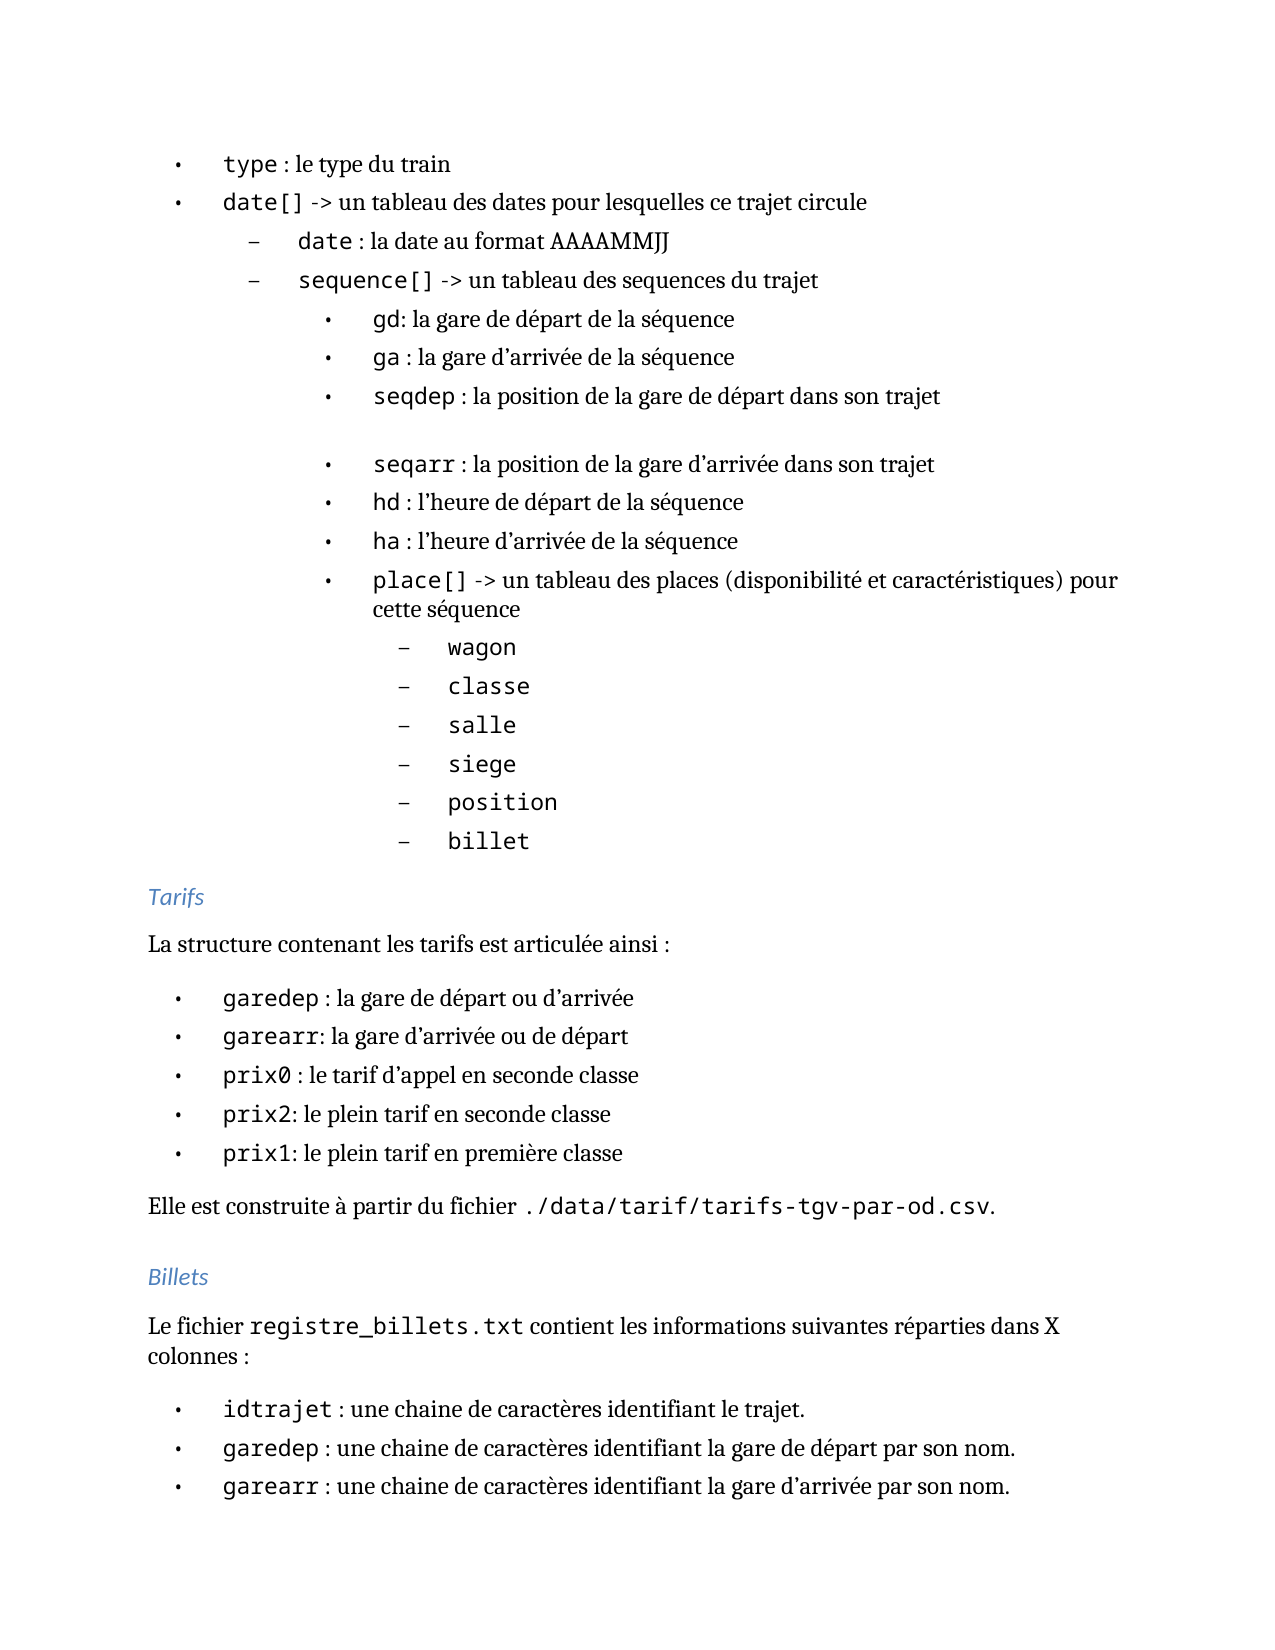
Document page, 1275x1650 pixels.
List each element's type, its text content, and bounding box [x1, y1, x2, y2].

list prix0 : le tarif d’appel en seconde classe [173, 1059, 1127, 1090]
list type : le type du train [173, 148, 1127, 179]
list place[] -> un tableau des places (disponibilité et caractéristiques) pour cette séquence [323, 564, 1127, 624]
list salle [398, 709, 1127, 740]
list ha : l’heure d’arrivée de la séquence [323, 525, 1127, 556]
list garedep : une chaine de caractères identifiant la gare de départ par son nom. [173, 1432, 1127, 1463]
subtitle Tarifs [148, 881, 1127, 911]
subtitle Billets [148, 1261, 1127, 1292]
list siege [398, 748, 1127, 779]
text Elle est construite à partir du fichier ./data/tarif/tarifs-tgv-par-od.csv. [148, 1190, 1127, 1221]
list garearr : une chaine de caractères identifiant la gare d’arrivée par son nom. [173, 1470, 1127, 1502]
list date[] -> un tableau des dates pour lesquelles ce trajet circule [173, 186, 1127, 218]
list sequence[] -> un tableau des sequences du trajet [248, 264, 1127, 295]
list gd: la gare de départ de la séquence [323, 303, 1127, 334]
list date : la date au format AAAAMMJJ [248, 225, 1127, 256]
list prix1: le plein tarif en première classe [173, 1136, 1127, 1168]
list prix2: le plein tarif en seconde classe [173, 1098, 1127, 1129]
list billet [398, 825, 1127, 856]
list classe [398, 670, 1127, 701]
list idtrajet : une chaine de caractères identifiant le trajet. [173, 1393, 1127, 1424]
text La structure contenant les tarifs est articulée ainsi : [148, 930, 1127, 959]
list garearr: la gare d’arrivée ou de départ [173, 1020, 1127, 1051]
list ga : la gare d’arrivée de la séquence [323, 341, 1127, 373]
list seqdep : la position de la gare de départ dans son trajet [323, 380, 1127, 440]
list wagon [398, 631, 1127, 663]
list garedep : la gare de départ ou d’arrivée [173, 981, 1127, 1013]
list seqarr : la position de la gare d’arrivée dans son trajet [323, 448, 1127, 479]
list position [398, 786, 1127, 818]
text Le fichier registre_billets.txt contient les informations suivantes réparties dans X colonnes : [148, 1310, 1127, 1370]
list hd : l’heure de départ de la séquence [323, 486, 1127, 518]
